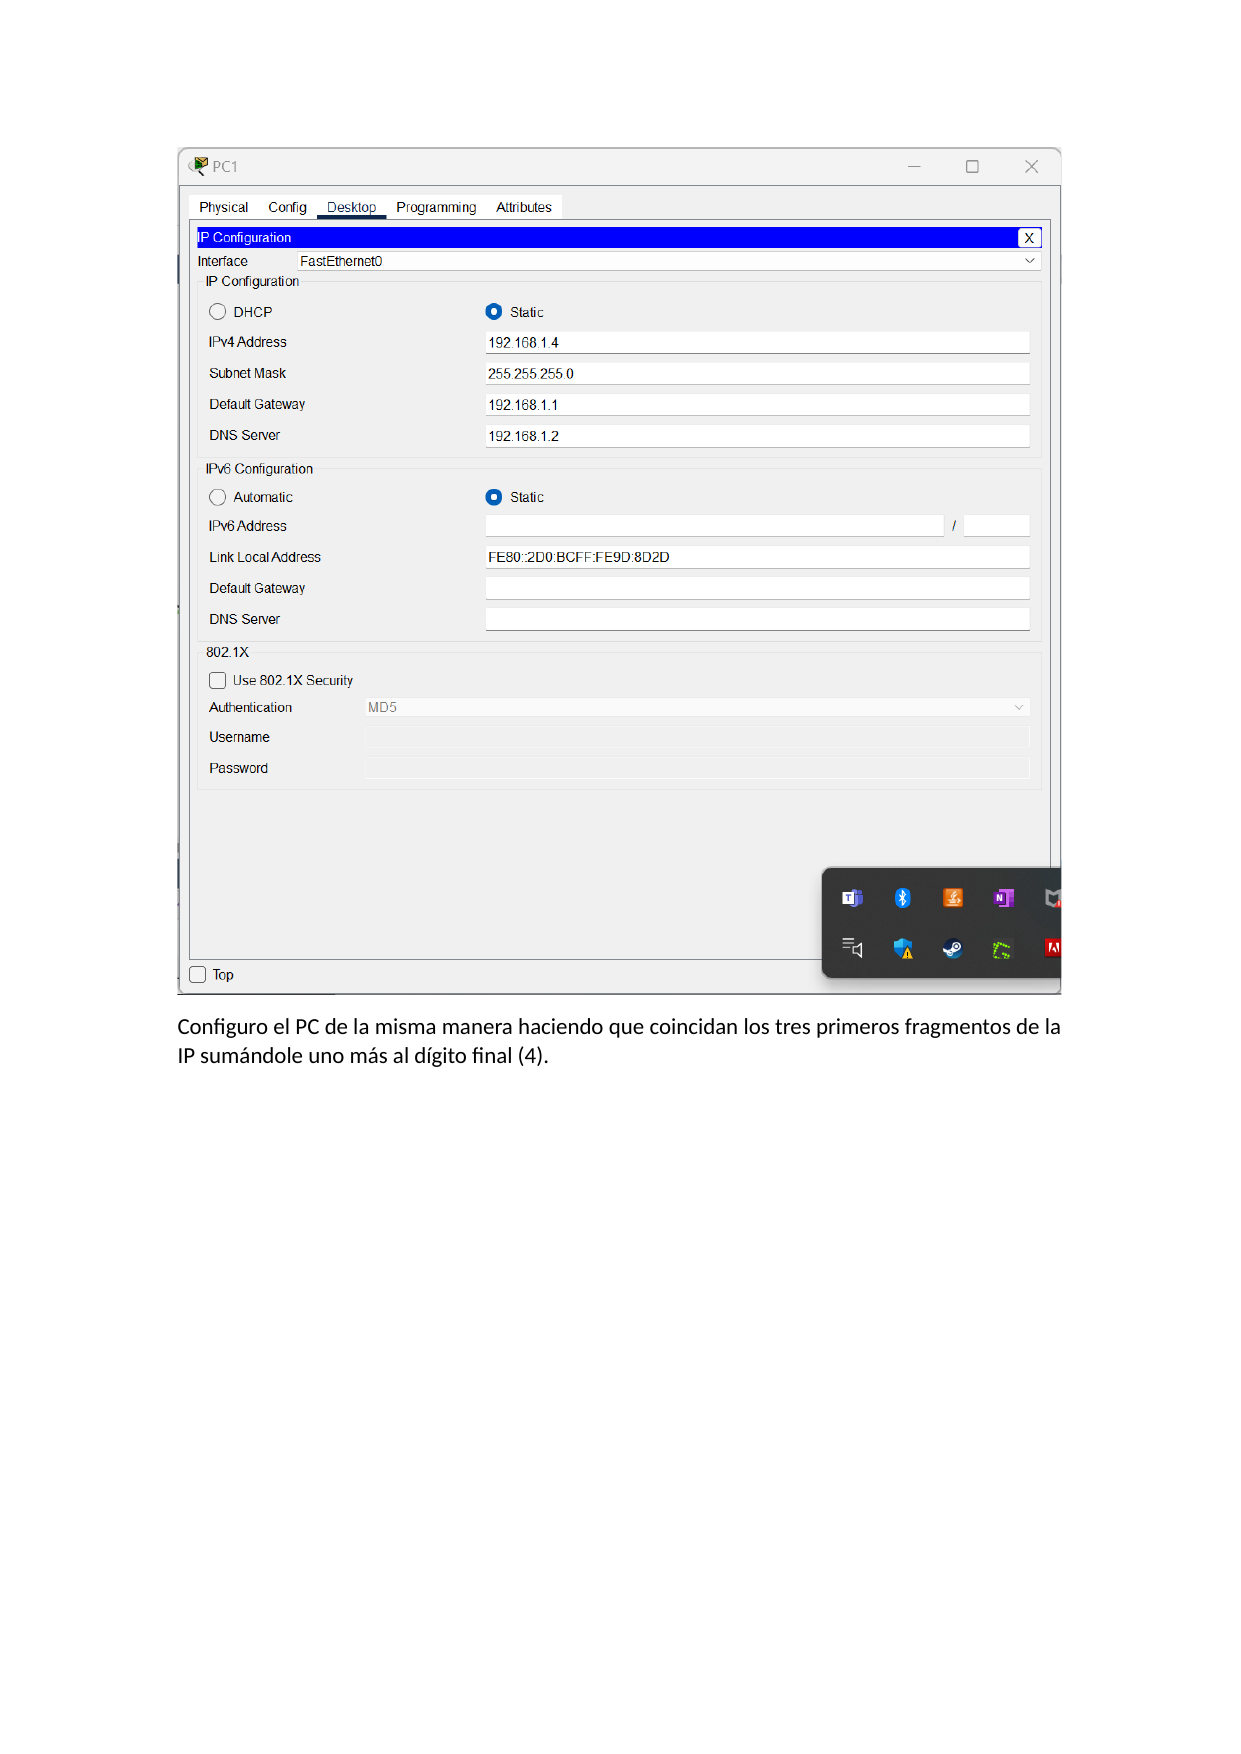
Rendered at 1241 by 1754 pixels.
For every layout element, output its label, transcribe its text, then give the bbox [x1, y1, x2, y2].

text Configuro el PC de la misma manera haciendo que coincidan los tres primeros fragmentos de la IP sumándole uno más al dígito final (4). [177, 1012, 1063, 1069]
